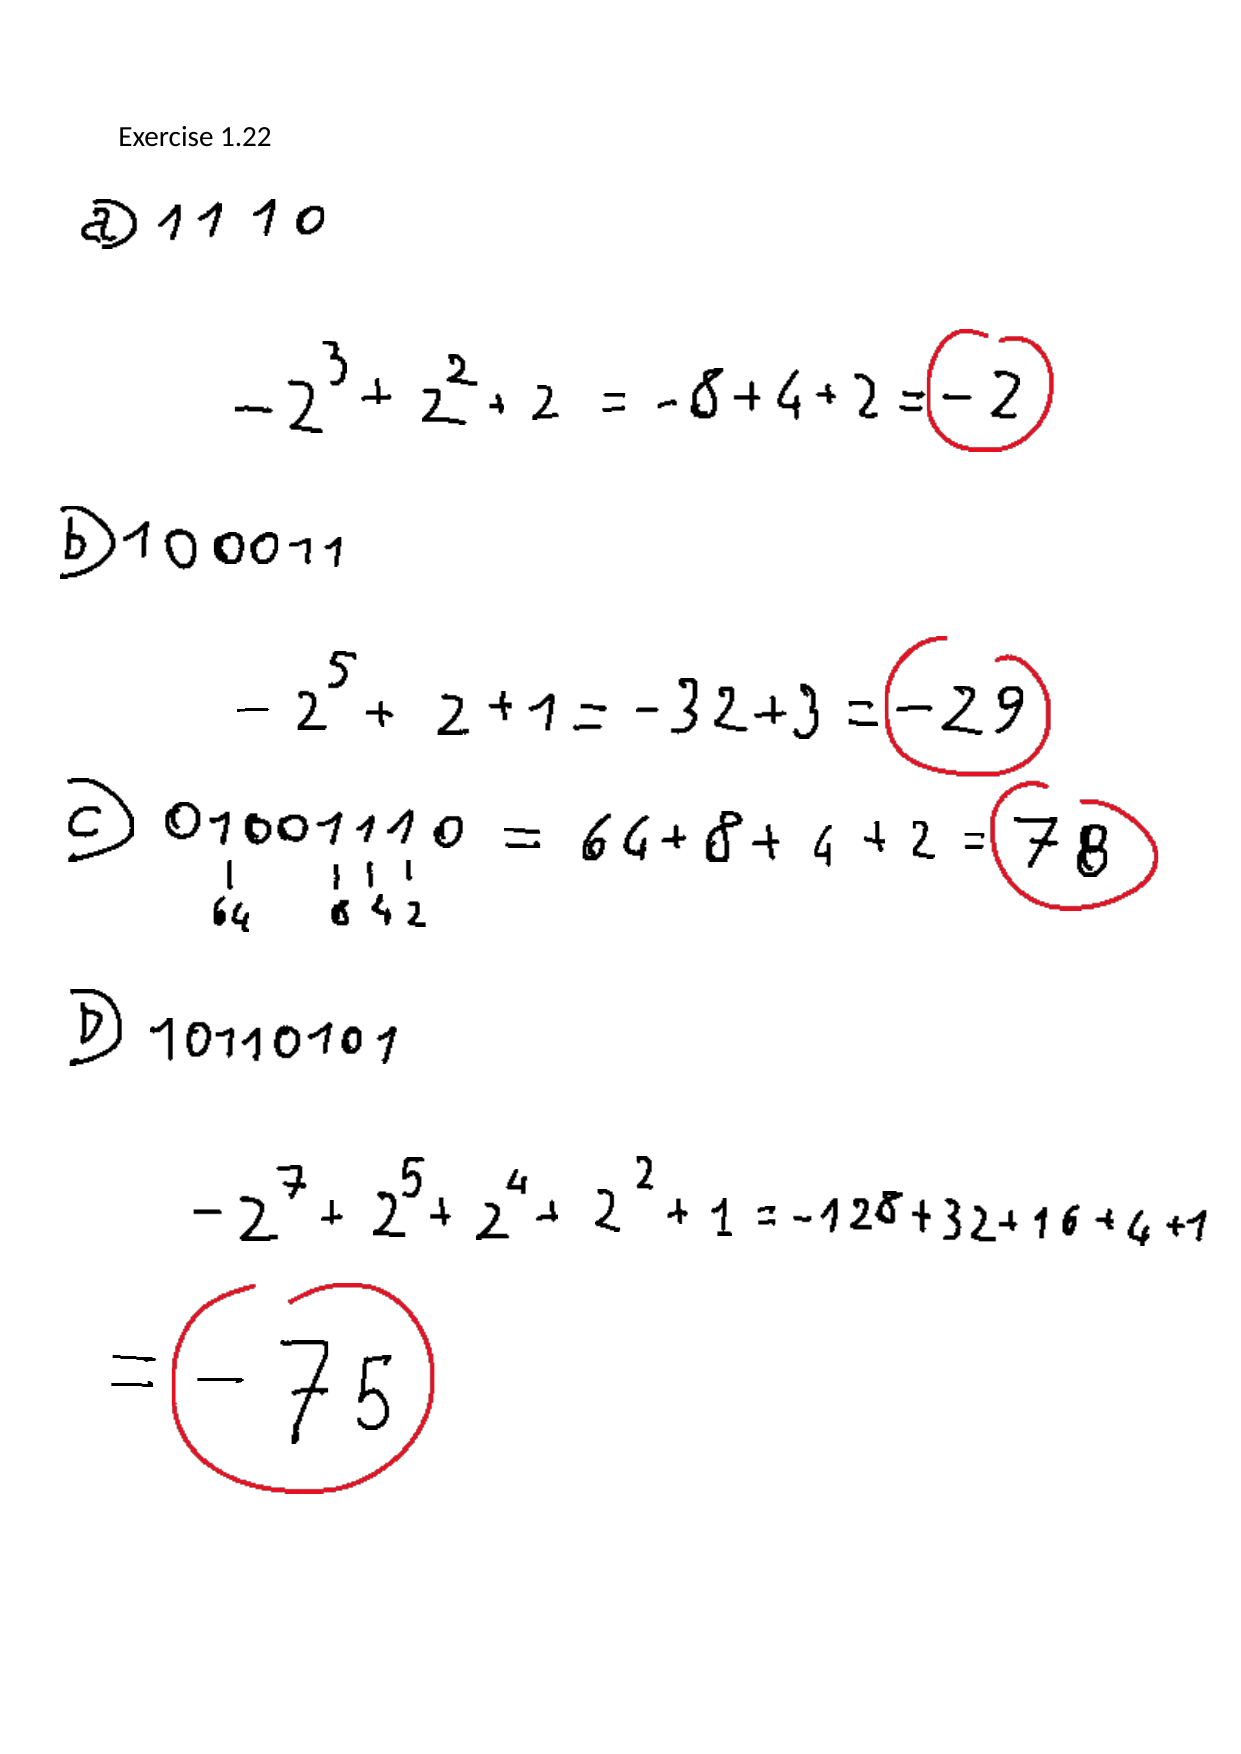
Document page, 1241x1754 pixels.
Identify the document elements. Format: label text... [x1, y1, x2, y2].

text Exercise 1.22 [118, 118, 1122, 182]
